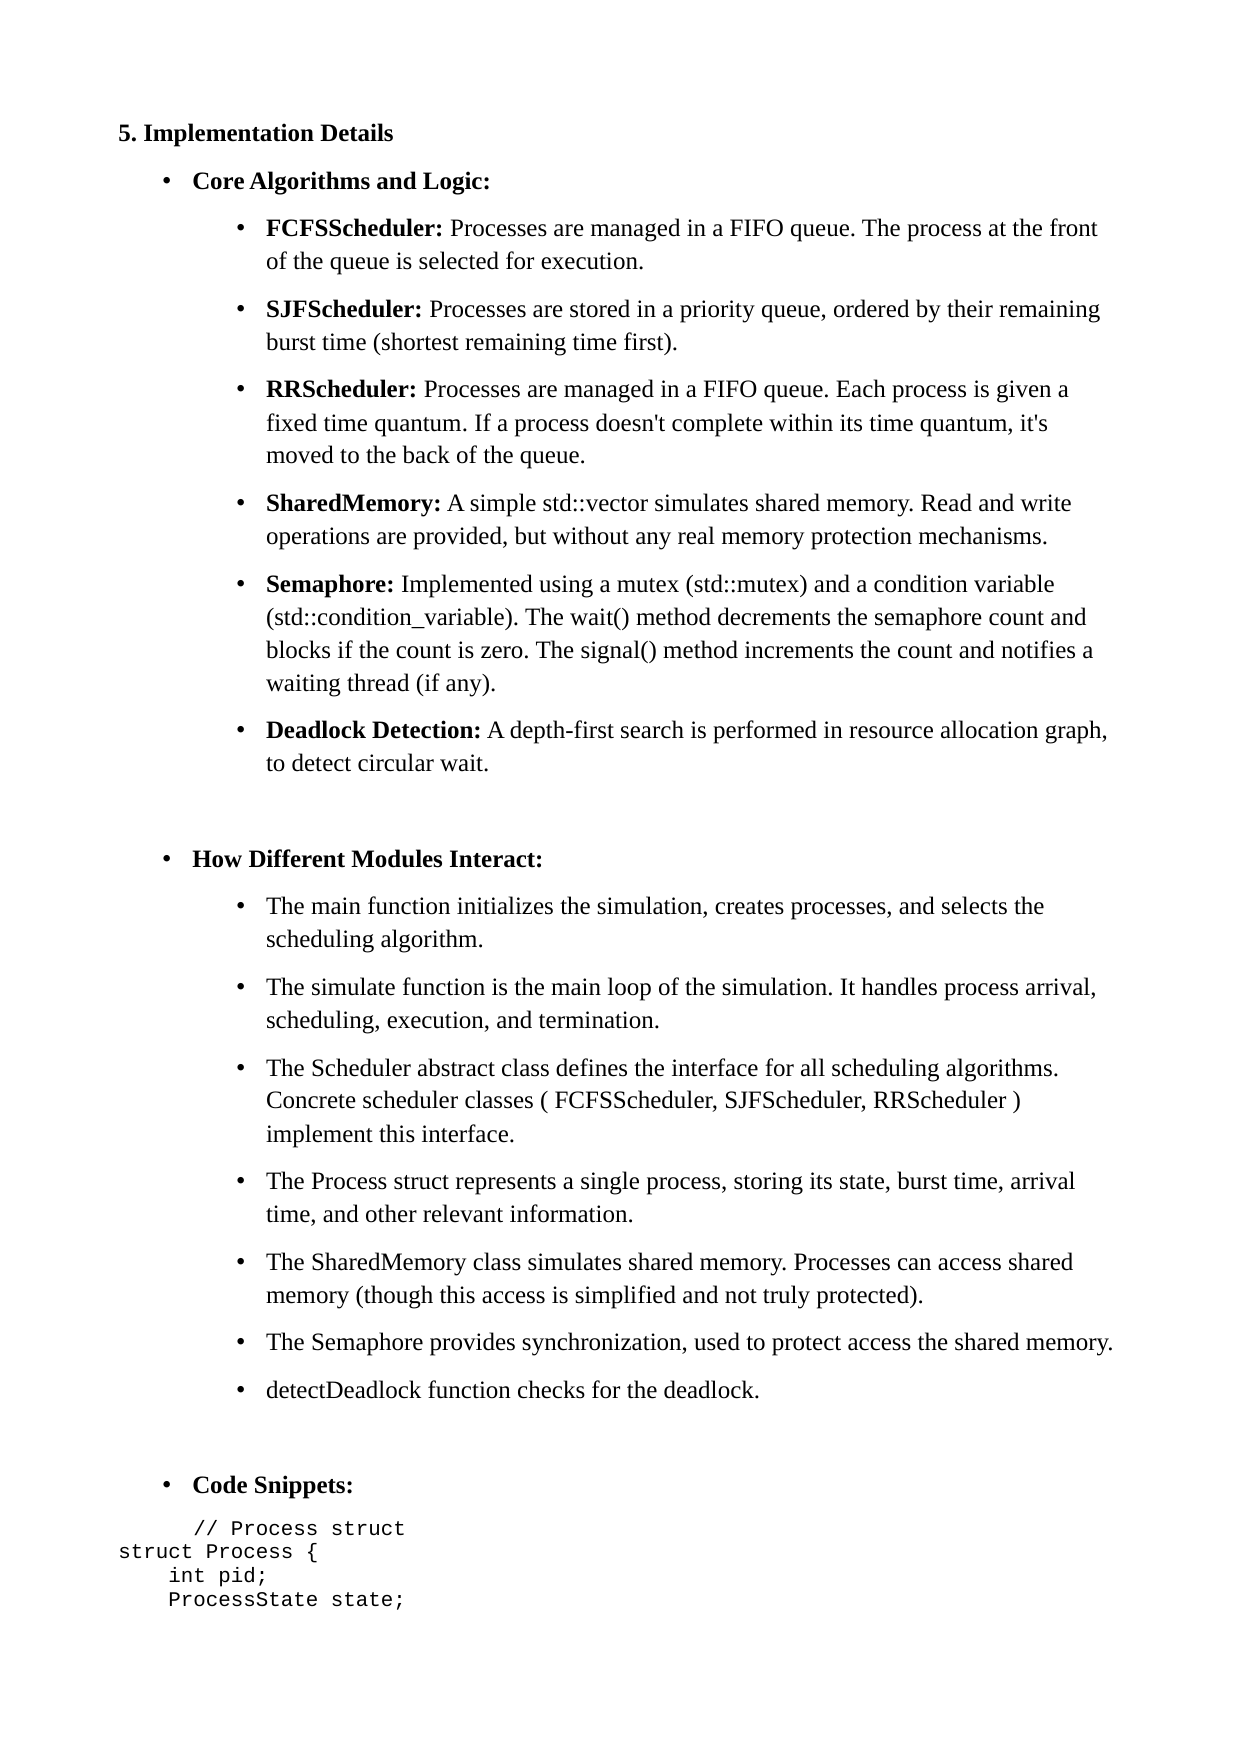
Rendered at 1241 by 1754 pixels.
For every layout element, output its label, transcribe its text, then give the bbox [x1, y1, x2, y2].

text ProcessState state; [118, 1589, 1122, 1612]
list RRScheduler: Processes are managed in a FIFO queue. Each process is given a fixed time quantum. If a process doesn't complete within its time quantum, it's moved to the back of the queue. [236, 374, 1122, 469]
list FCFSScheduler: Processes are managed in a FIFO queue. The process at the front of the queue is selected for execution. [236, 213, 1122, 275]
text // Process struct [118, 1518, 1122, 1542]
list The main function initializes the simulation, creates processes, and selects the scheduling algorithm. [236, 891, 1122, 953]
list How Different Modules Interact: [162, 844, 1122, 872]
list Semaphore: Implemented using a mutex (std::mutex) and a condition variable (std::condition_variable). The wait() method decrements the semaphore count and blocks if the count is zero. The signal() method increments the count and notifies a waiting thread (if any). [236, 569, 1122, 697]
list Deadlock Detection: A depth-first search is performed in resource allocation graph, to detect circular wait. [236, 716, 1122, 777]
list The Scheduler abstract class defines the interface for all scheduling algorithms. Concrete scheduler classes ( FCFSScheduler, SJFScheduler, RRScheduler ) implement this interface. [236, 1053, 1122, 1147]
text struct Process { [118, 1542, 1122, 1565]
list SJFScheduler: Processes are stored in a priority queue, ordered by their remaining burst time (shortest remaining time first). [236, 294, 1122, 356]
list Core Algorithms and Logic: [162, 166, 1122, 194]
text int pid; [118, 1565, 1122, 1589]
list Code Snippets: [162, 1470, 1122, 1499]
list The simulate function is the main loop of the simulation. It handles process arrival, scheduling, execution, and termination. [236, 972, 1122, 1034]
list SharedMemory: A simple std::vector simulates shared memory. Read and write operations are provided, but without any real memory protection mechanisms. [236, 488, 1122, 550]
list detectDeadlock function checks for the deadlock. [236, 1375, 1122, 1404]
list The Process struct represents a single process, storing its state, burst time, arrival time, and other relevant information. [236, 1166, 1122, 1228]
text 5. Implementation Details [118, 118, 1122, 147]
list The SharedMemory class simulates shared memory. Processes can access shared memory (though this access is simplified and not truly protected). [236, 1247, 1122, 1309]
list The Semaphore provides synchronization, used to protect access the shared memory. [236, 1327, 1122, 1356]
